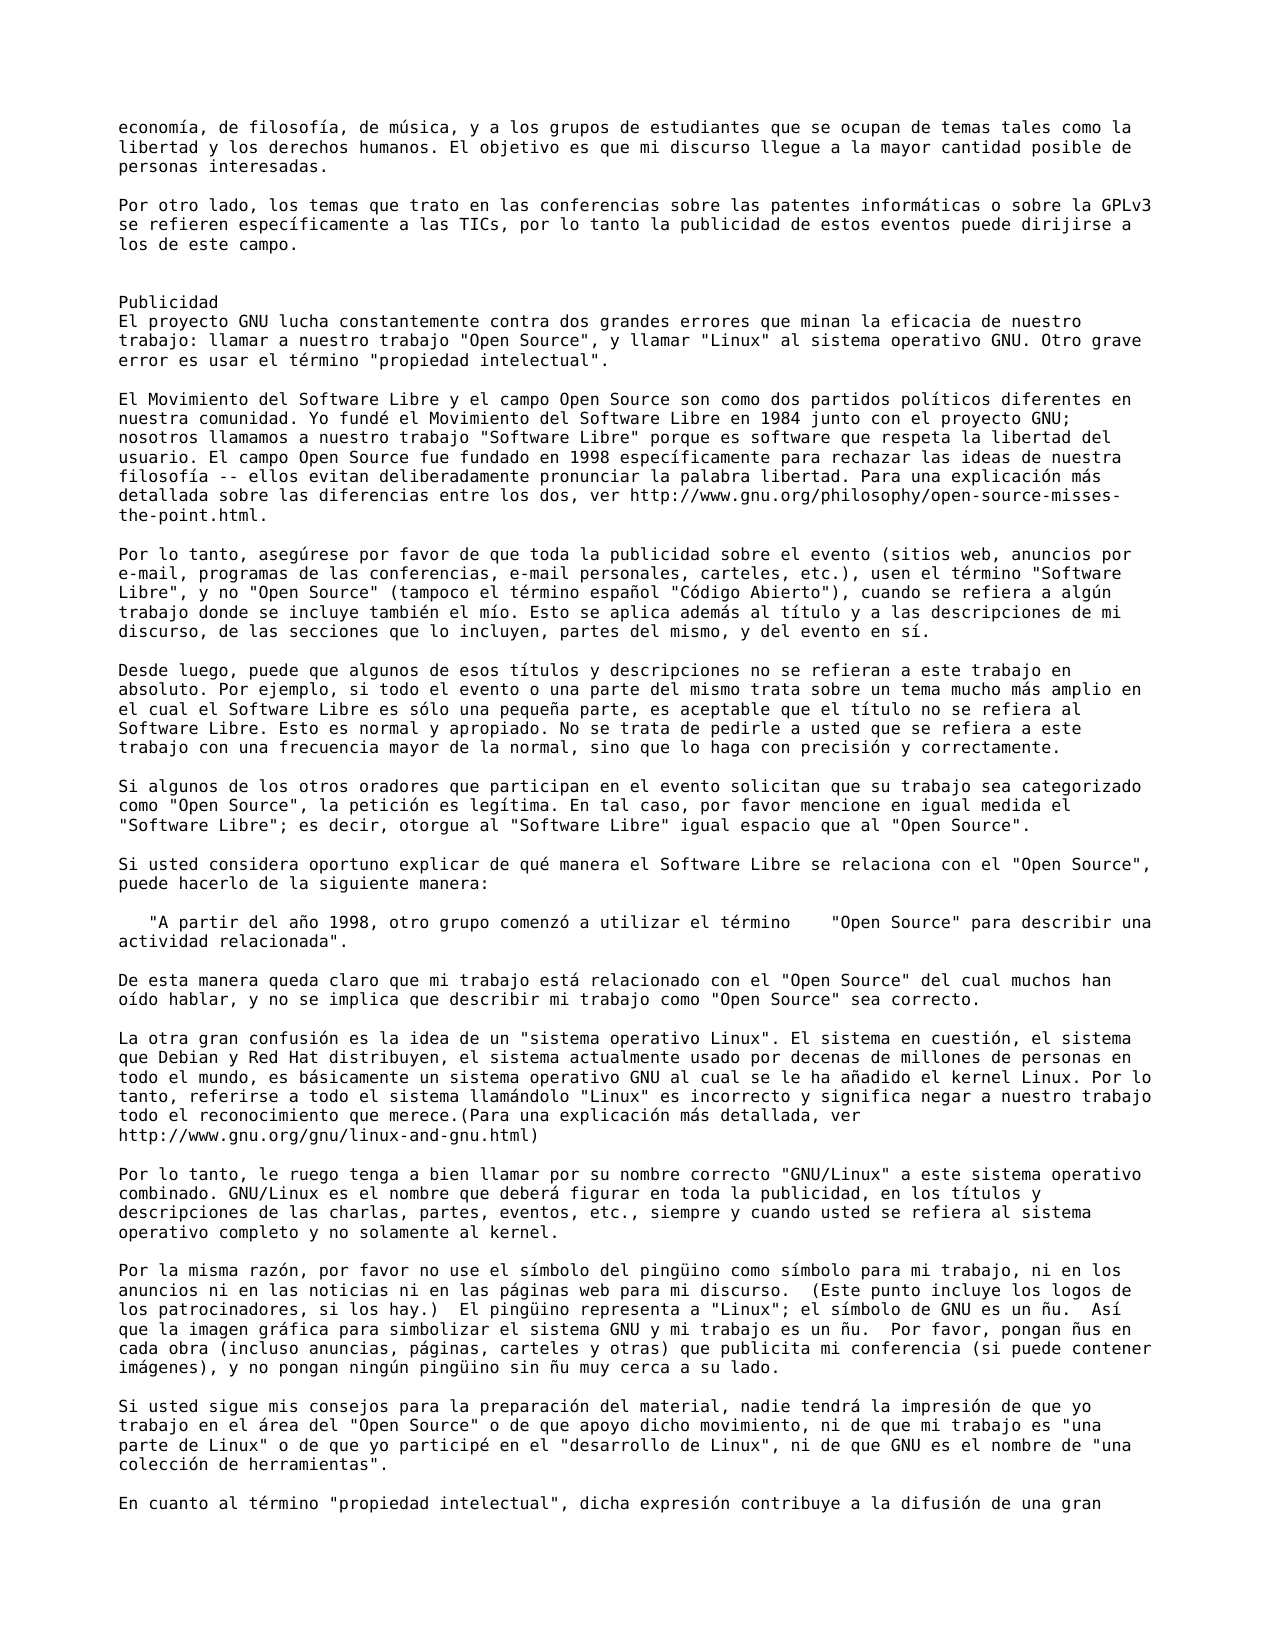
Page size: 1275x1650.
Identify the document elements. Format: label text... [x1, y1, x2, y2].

text El Movimiento del Software Libre y el campo Open Source son como dos partidos políticos diferentes en nuestra comunidad. Yo fundé el Movimiento del Software Libre en 1984 junto con el proyecto GNU; [118, 389, 1157, 428]
text Por lo tanto, asegúrese por favor de que toda la publicidad sobre el evento (sitios web, anuncios por e-mail, programas de las conferencias, e-mail personales, carteles, etc.), usen el término "Software Libre", y no "Open Source" (tampoco el término español "Código Abierto"), cuando se refiera a algún trabajo donde se incluye también el mío. Esto se aplica además al título y a las descripciones de mi discurso, de las secciones que lo incluyen, partes del mismo, y del evento en sí. [118, 544, 1157, 641]
text Si algunos de los otros oradores que participan en el evento solicitan que su trabajo sea categorizado como "Open Source", la petición es legítima. En tal caso, por favor mencione en igual medida el "Software Libre"; es decir, otorgue al "Software Libre" igual espacio que al "Open Source". [118, 777, 1157, 835]
text Publicidad [118, 292, 1157, 312]
text De esta manera queda claro que mi trabajo está relacionado con el "Open Source" del cual muchos han oído hablar, y no se implica que describir mi trabajo como "Open Source" sea correcto. [118, 971, 1157, 1009]
text Desde luego, puede que algunos de esos títulos y descripciones no se refieran a este trabajo en absoluto. Por ejemplo, si todo el evento o una parte del mismo trata sobre un tema mucho más amplio en el cual el Software Libre es sólo una pequeña parte, es aceptable que el título no se refiera al Software Libre. Esto es normal y apropiado. No se trata de pedirle a usted que se refiera a este trabajo con una frecuencia mayor de la normal, sino que lo haga con precisión y correctamente. [118, 661, 1157, 757]
text Si usted considera oportuno explicar de qué manera el Software Libre se relaciona con el "Open Source", puede hacerlo de la siguiente manera: [118, 854, 1157, 893]
text "A partir del año 1998, otro grupo comenzó a utilizar el término "Open Source" para describir una actividad relacionada". [118, 912, 1157, 951]
text economía, de filosofía, de música, y a los grupos de estudiantes que se ocupan de temas tales como la libertad y los derechos humanos. El objetivo es que mi discurso llegue a la mayor cantidad posible de personas interesadas. [118, 118, 1157, 176]
text La otra gran confusión es la idea de un "sistema operativo Linux". El sistema en cuestión, el sistema que Debian y Red Hat distribuyen, el sistema actualmente usado por decenas de millones de personas en todo el mundo, es básicamente un sistema operativo GNU al cual se le ha añadido el kernel Linux. Por lo tanto, referirse a todo el sistema llamándolo "Linux" es incorrecto y significa negar a nuestro trabajo todo el reconocimiento que merece.(Para una explicación más detallada, ver http://www.gnu.org/gnu/linux-and-gnu.html) [118, 1029, 1157, 1145]
text En cuanto al término "propiedad intelectual", dicha expresión contribuye a la difusión de una gran [118, 1494, 1157, 1513]
text Si usted sigue mis consejos para la preparación del material, nadie tendrá la impresión de que yo trabajo en el área del "Open Source" o de que apoyo dicho movimiento, ni de que mi trabajo es "una parte de Linux" o de que yo participé en el "desarrollo de Linux", ni de que GNU es el nombre de "una colección de herramientas". [118, 1397, 1157, 1474]
text El proyecto GNU lucha constantemente contra dos grandes errores que minan la eficacia de nuestro trabajo: llamar a nuestro trabajo "Open Source", y llamar "Linux" al sistema operativo GNU. Otro grave error es usar el término "propiedad intelectual". [118, 312, 1157, 370]
text Por lo tanto, le ruego tenga a bien llamar por su nombre correcto "GNU/Linux" a este sistema operativo combinado. GNU/Linux es el nombre que deberá figurar en toda la publicidad, en los títulos y descripciones de las charlas, partes, eventos, etc., siempre y cuando usted se refiera al sistema operativo completo y no solamente al kernel. [118, 1164, 1157, 1242]
text Por la misma razón, por favor no use el símbolo del pingüino como símbolo para mi trabajo, ni en los anuncios ni en las noticias ni en las páginas web para mi discurso. (Este punto incluye los logos de los patrocinadores, si los hay.) El pingüino representa a "Linux"; el símbolo de GNU es un ñu. Así que la imagen gráfica para simbolizar el sistema GNU y mi trabajo es un ñu. Por favor, pongan ñus en cada obra (incluso anuncias, páginas, carteles y otras) que publicita mi conferencia (si puede contener imágenes), y no pongan ningún pingüino sin ñu muy cerca a su lado. [118, 1261, 1157, 1377]
text Por otro lado, los temas que trato en las conferencias sobre las patentes informáticas o sobre la GPLv3 se refieren específicamente a las TICs, por lo tanto la publicidad de estos eventos puede dirijirse a los de este campo. [118, 196, 1157, 254]
text nosotros llamamos a nuestro trabajo "Software Libre" porque es software que respeta la libertad del usuario. El campo Open Source fue fundado en 1998 específicamente para rechazar las ideas de nuestra filosofía -- ellos evitan deliberadamente pronunciar la palabra libertad. Para una explicación más detallada sobre las diferencias entre los dos, ver http://www.gnu.org/philosophy/open-source-misses-the-point.html. [118, 428, 1157, 525]
